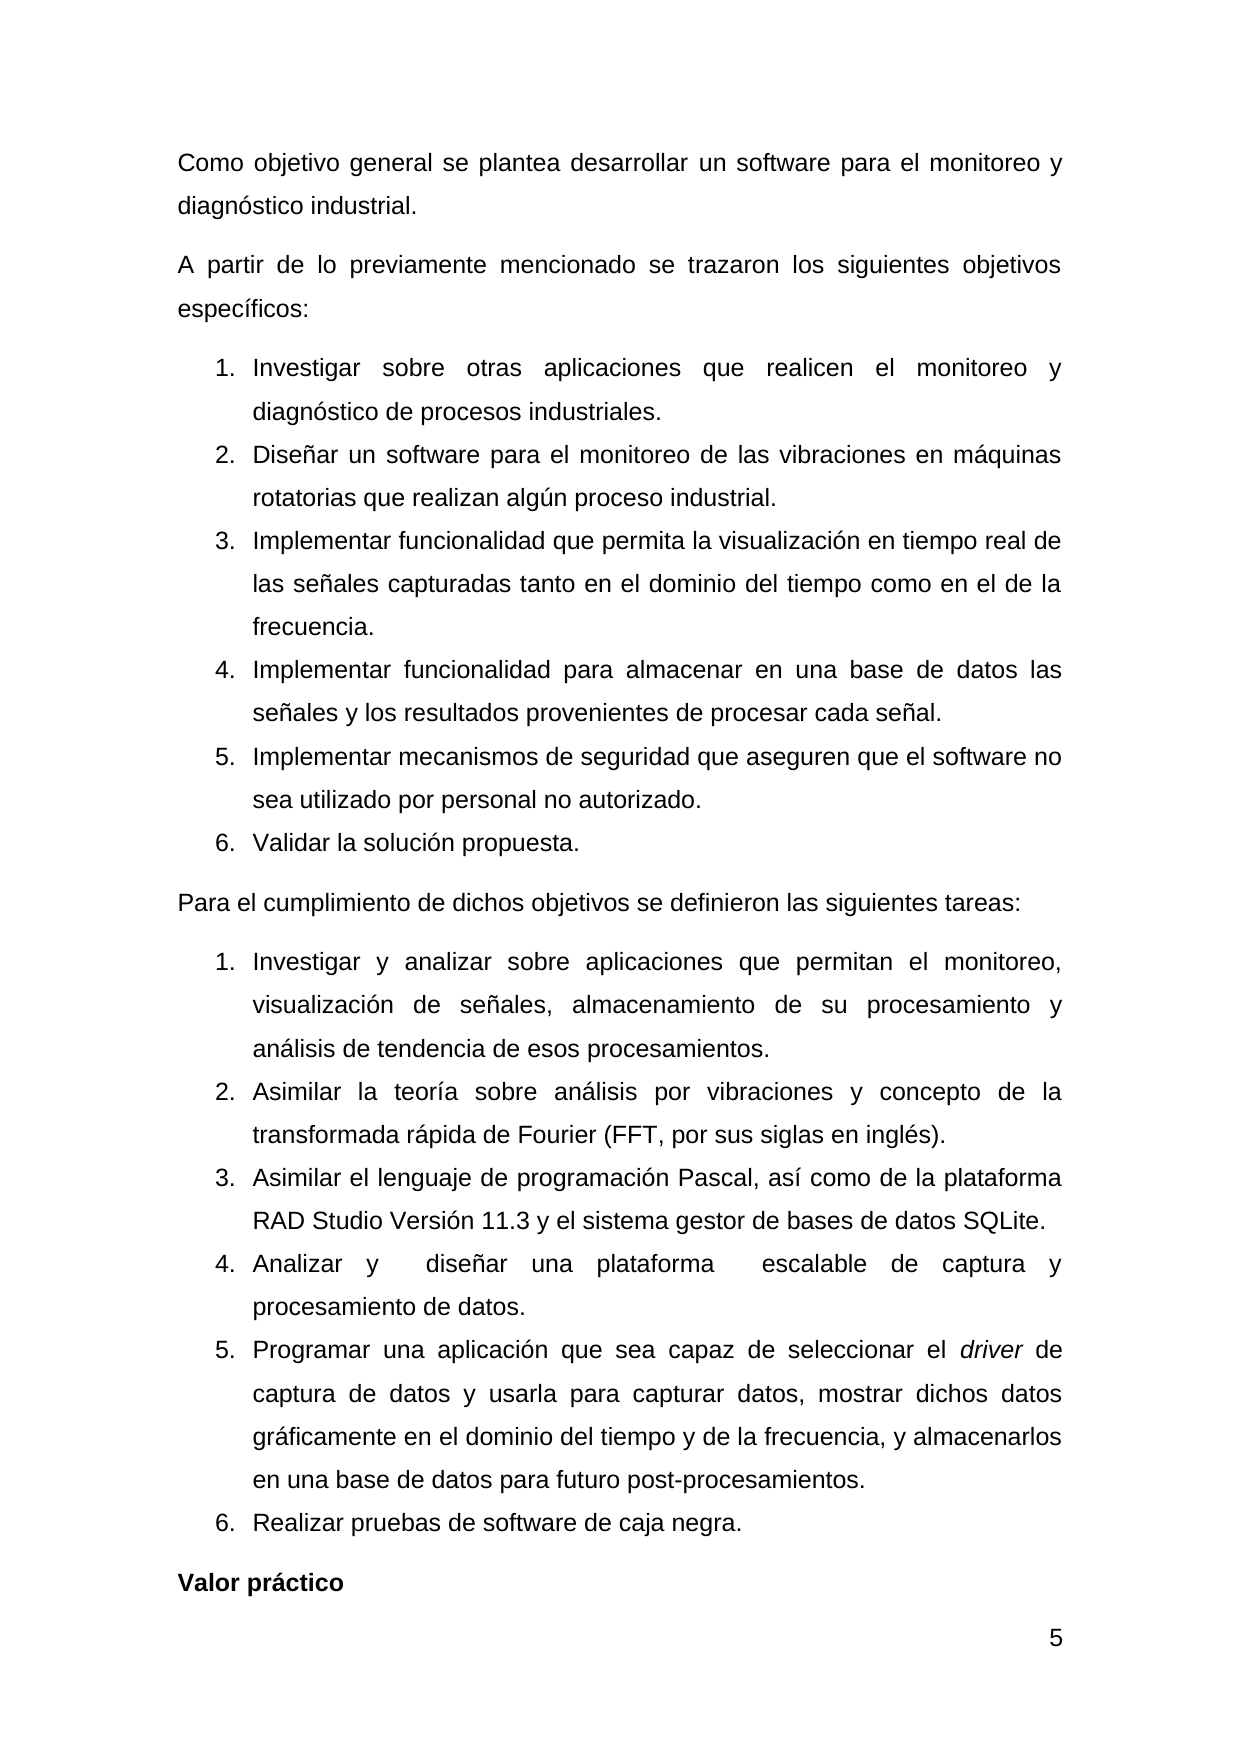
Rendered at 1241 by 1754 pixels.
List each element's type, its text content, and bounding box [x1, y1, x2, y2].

list Asimilar el lenguaje de programación Pascal, así como de la plataforma RAD Studio Versión 11.3 y el sistema gestor de bases de datos SQLite. [215, 1163, 1063, 1235]
list Validar la solución propuesta. [215, 828, 1063, 857]
list Investigar y analizar sobre aplicaciones que permitan el monitoreo, visualización de señales, almacenamiento de su procesamiento y análisis de tendencia de esos procesamientos. [215, 947, 1063, 1062]
list Implementar funcionalidad para almacenar en una base de datos las señales y los resultados provenientes de procesar cada señal. [215, 655, 1063, 727]
list Programar una aplicación que sea capaz de seleccionar el driver de captura de datos y usarla para capturar datos, mostrar dichos datos gráficamente en el dominio del tiempo y de la frecuencia, y almacenarlos en una base de datos para futuro post-procesamientos. [215, 1336, 1063, 1494]
list Implementar mecanismos de seguridad que aseguren que el software no sea utilizado por personal no autorizado. [215, 742, 1063, 813]
list Diseñar un software para el monitoreo de las vibraciones en máquinas rotatorias que realizan algún proceso industrial. [215, 440, 1063, 512]
list Analizar y diseñar una plataforma escalable de captura y procesamiento de datos. [215, 1249, 1063, 1321]
list Implementar funcionalidad que permita la visualización en tiempo real de las señales capturadas tanto en el dominio del tiempo como en el de la frecuencia. [215, 526, 1063, 641]
list Realizar pruebas de software de caja negra. [215, 1508, 1063, 1537]
list Asimilar la teoría sobre análisis por vibraciones y concepto de la transformada rápida de Fourier (FFT, por sus siglas en inglés). [215, 1077, 1063, 1149]
text Como objetivo general se plantea desarrollar un software para el monitoreo y diagnóstico industrial. [177, 148, 1063, 219]
text Valor práctico [177, 1568, 1063, 1597]
list Investigar sobre otras aplicaciones que realicen el monitoreo y diagnóstico de procesos industriales. [215, 353, 1063, 425]
text Para el cumplimiento de dichos objetivos se definieron las siguientes tareas: [177, 888, 1063, 916]
text A partir de lo previamente mencionado se trazaron los siguientes objetivos específicos: [177, 251, 1063, 322]
